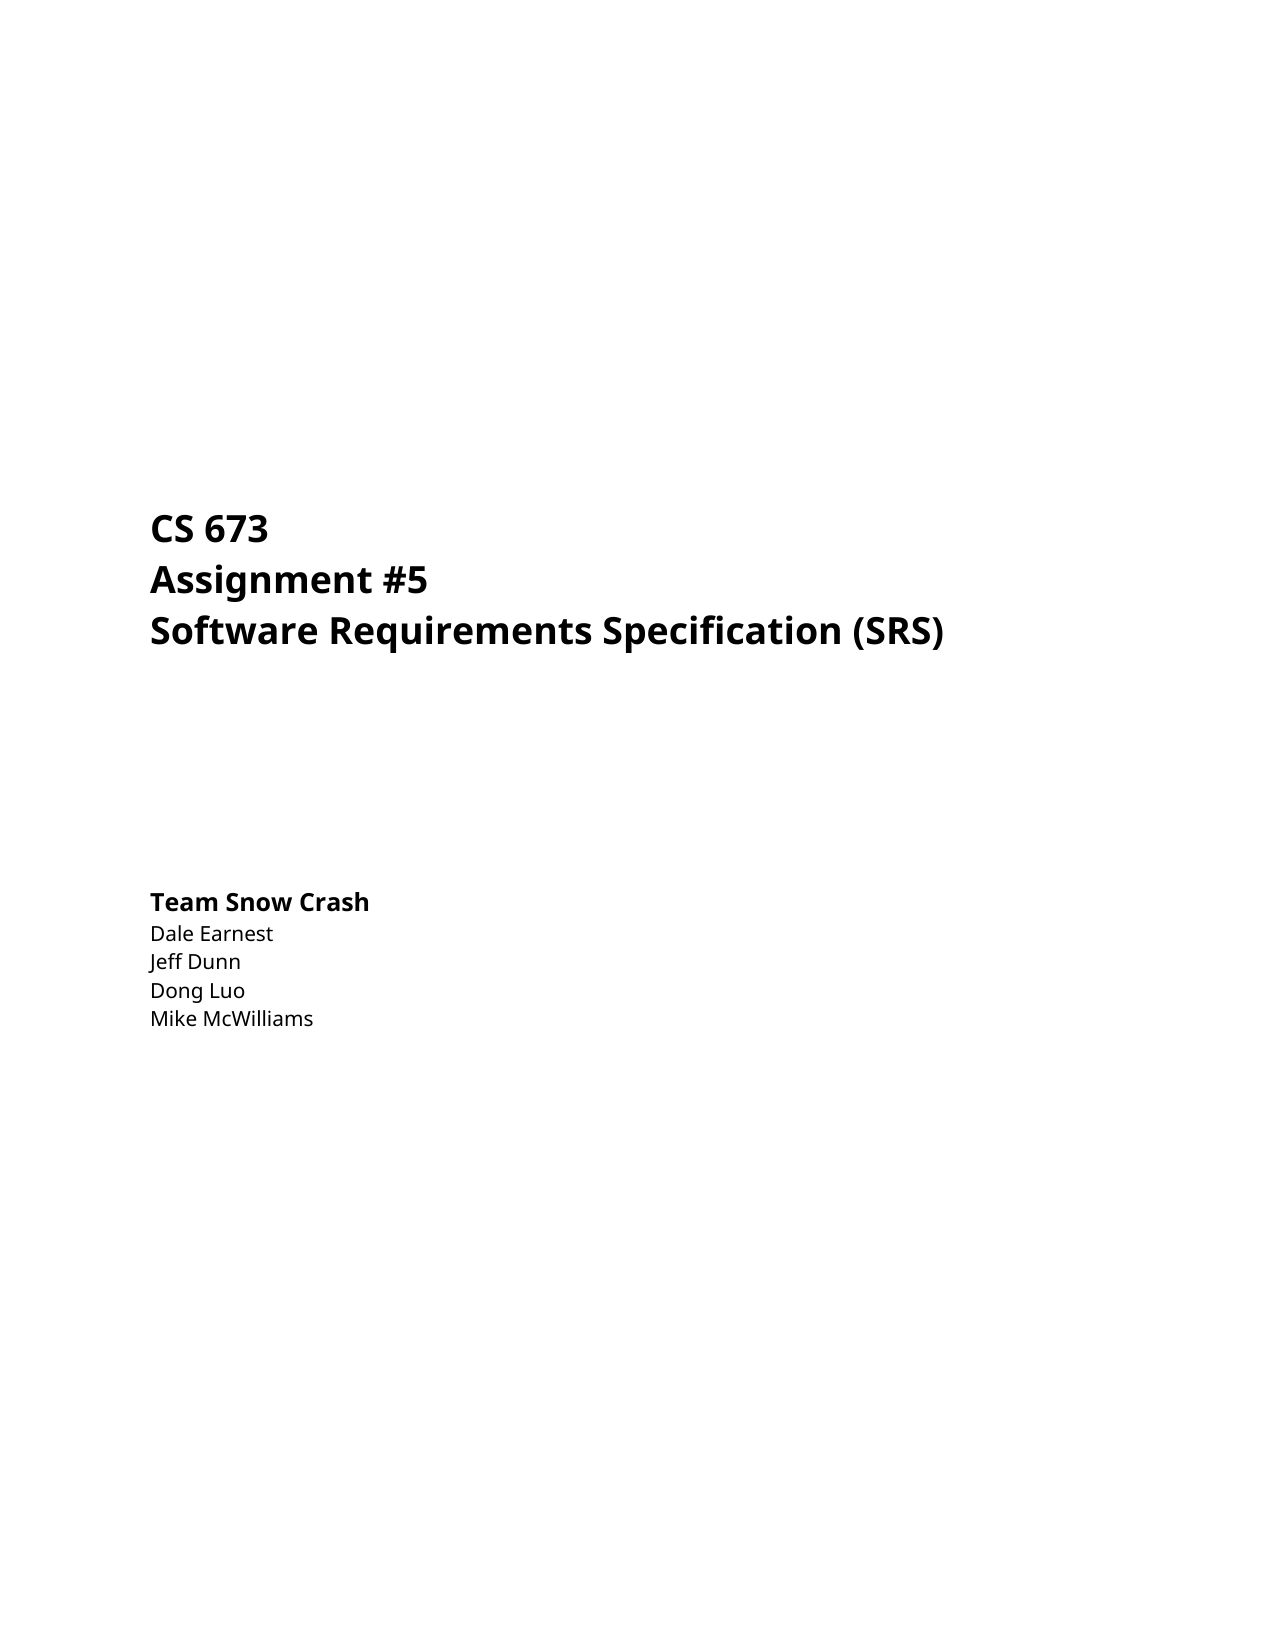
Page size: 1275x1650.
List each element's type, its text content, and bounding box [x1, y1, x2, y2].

text Software Requirements Specification (SRS) [150, 604, 1125, 655]
text Mike McWilliams [150, 1004, 1123, 1033]
text Jeff Dunn [150, 947, 1123, 976]
text Team Snow Crash [150, 885, 1123, 919]
text Assignment #5 [150, 553, 1125, 604]
text Dale Earnest [150, 919, 1123, 947]
text CS 673 [150, 502, 1125, 553]
text Dong Luo [150, 976, 1123, 1004]
